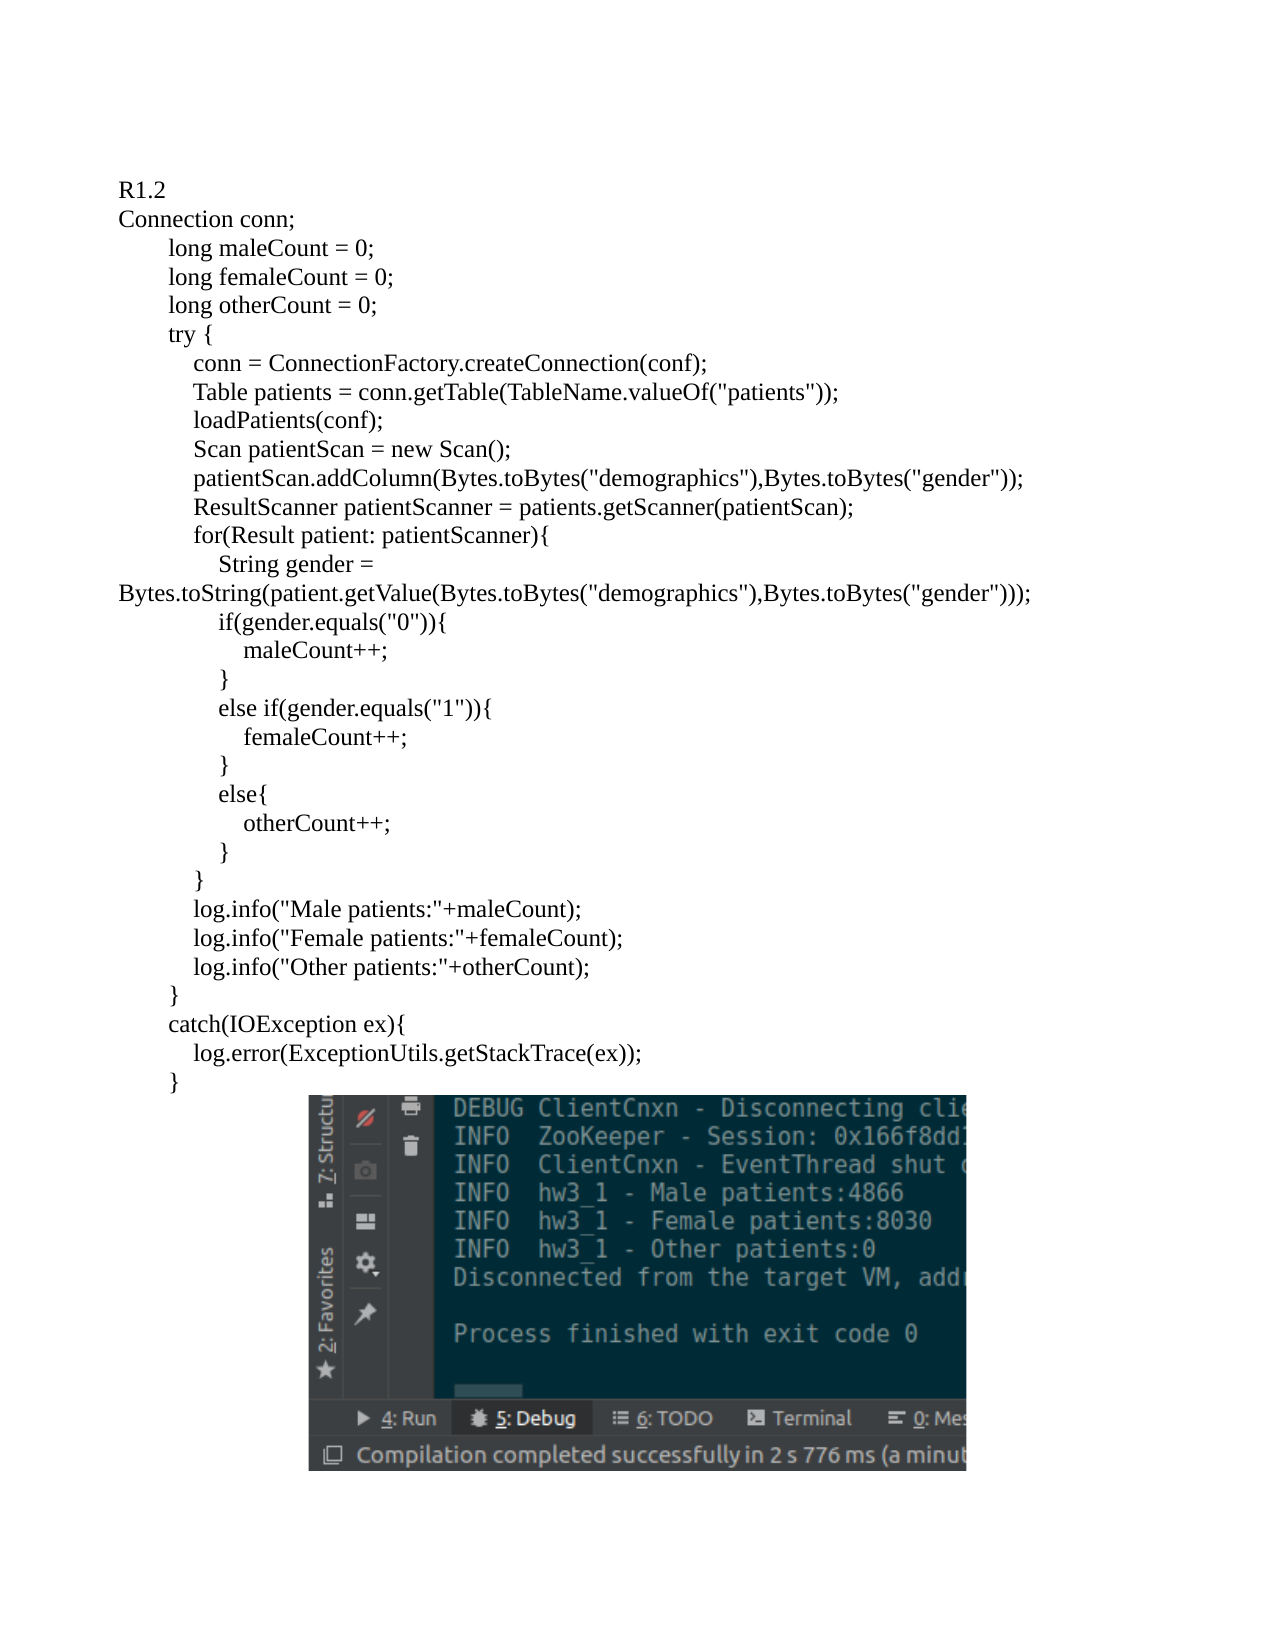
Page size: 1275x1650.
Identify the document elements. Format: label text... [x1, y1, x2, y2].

picture [553, 1126, 594, 1145]
picture [623, 1098, 636, 1116]
picture [807, 1272, 818, 1290]
picture [656, 1131, 664, 1144]
picture [792, 1155, 805, 1173]
picture [752, 1183, 761, 1201]
picture [567, 1211, 579, 1229]
picture [456, 1126, 465, 1145]
picture [308, 1095, 967, 1471]
picture [623, 1155, 636, 1173]
picture [905, 1324, 918, 1342]
text } [118, 751, 1157, 779]
picture [865, 1098, 875, 1116]
text Table patients = conn.getTable(TableName.valueOf("patients")); [118, 377, 1157, 406]
picture [582, 1324, 593, 1342]
picture [821, 1272, 833, 1286]
picture [877, 1328, 890, 1342]
text long femaleCount = 0; [118, 262, 1157, 291]
picture [877, 1126, 904, 1145]
picture [570, 1324, 578, 1342]
picture [737, 1159, 748, 1173]
picture [652, 1183, 678, 1201]
text femaleCount++; [118, 722, 1157, 751]
picture [497, 1239, 509, 1257]
picture [667, 1239, 677, 1257]
picture [581, 1103, 607, 1116]
picture [568, 1183, 579, 1201]
picture [581, 1159, 607, 1173]
text else{ [118, 779, 1157, 808]
picture [738, 1131, 747, 1145]
picture [737, 1244, 762, 1262]
picture [596, 1328, 607, 1342]
picture [808, 1324, 818, 1342]
picture [919, 1267, 959, 1286]
picture [752, 1131, 761, 1145]
text maleCount++; [118, 636, 1157, 664]
picture [752, 1103, 761, 1116]
picture [778, 1187, 804, 1201]
picture [598, 1183, 608, 1201]
picture [639, 1324, 677, 1342]
picture [653, 1159, 664, 1173]
picture [808, 1244, 818, 1257]
text if(gender.equals("0")){ [118, 607, 1157, 636]
picture [483, 1098, 523, 1116]
picture [472, 1328, 481, 1342]
picture [569, 1155, 579, 1173]
picture [666, 1216, 706, 1229]
picture [653, 1211, 664, 1229]
text } [118, 981, 1157, 1009]
picture [639, 1159, 649, 1173]
picture [569, 1098, 579, 1116]
picture [709, 1324, 720, 1342]
picture [907, 1126, 917, 1144]
picture [877, 1211, 904, 1229]
picture [498, 1328, 508, 1342]
picture [863, 1267, 890, 1286]
picture [808, 1103, 833, 1116]
picture [737, 1324, 748, 1342]
text log.info("Female patients:"+femaleCount); [118, 923, 1157, 952]
picture [765, 1239, 775, 1257]
picture [765, 1103, 776, 1116]
picture [724, 1324, 733, 1342]
picture [527, 1328, 536, 1342]
text try { [118, 319, 1157, 348]
picture [723, 1155, 734, 1173]
picture [526, 1272, 537, 1285]
picture [796, 1272, 805, 1285]
text } [118, 1067, 1157, 1096]
picture [455, 1324, 467, 1342]
picture [837, 1244, 846, 1257]
picture [484, 1155, 495, 1173]
picture [540, 1211, 567, 1229]
picture [794, 1216, 805, 1229]
picture [709, 1267, 719, 1286]
picture [865, 1126, 875, 1145]
text otherCount++; [118, 808, 1157, 837]
picture [822, 1239, 832, 1257]
picture [919, 1126, 959, 1145]
picture [539, 1098, 551, 1116]
picture [836, 1328, 846, 1342]
picture [738, 1098, 748, 1116]
text } [118, 664, 1157, 693]
picture [598, 1239, 608, 1257]
picture [792, 1244, 805, 1257]
picture [849, 1183, 904, 1201]
picture [906, 1155, 917, 1173]
picture [555, 1155, 564, 1173]
picture [497, 1155, 509, 1173]
picture [540, 1126, 552, 1145]
picture [485, 1272, 494, 1286]
picture [456, 1155, 465, 1173]
picture [681, 1183, 691, 1201]
picture [497, 1126, 509, 1145]
picture [935, 1098, 944, 1116]
picture [468, 1126, 481, 1145]
picture [808, 1155, 818, 1173]
text conn = ConnectionFactory.createConnection(conf); [118, 348, 1157, 377]
picture [764, 1328, 777, 1342]
picture [712, 1244, 721, 1257]
picture [468, 1183, 481, 1201]
text log.info("Other patients:"+otherCount); [118, 952, 1157, 981]
picture [835, 1126, 847, 1145]
picture [822, 1216, 832, 1229]
picture [497, 1183, 509, 1201]
picture [780, 1239, 790, 1257]
text for(Result patient: patientScanner){ [118, 521, 1157, 549]
picture [625, 1328, 635, 1342]
picture [539, 1155, 551, 1173]
picture [723, 1267, 749, 1286]
picture [836, 1103, 846, 1116]
picture [456, 1183, 465, 1201]
picture [920, 1159, 931, 1173]
picture [750, 1159, 776, 1173]
picture [610, 1098, 620, 1116]
picture [694, 1187, 706, 1201]
picture [709, 1211, 719, 1229]
picture [484, 1239, 495, 1257]
text } [118, 866, 1157, 894]
picture [893, 1159, 902, 1173]
picture [708, 1126, 735, 1145]
picture [808, 1183, 818, 1201]
picture [961, 1159, 967, 1173]
picture [681, 1239, 692, 1257]
picture [766, 1183, 777, 1201]
picture [540, 1183, 567, 1201]
picture [878, 1103, 902, 1121]
picture [454, 1098, 481, 1116]
picture [961, 1103, 967, 1116]
picture [906, 1211, 932, 1229]
picture [667, 1159, 678, 1173]
picture [807, 1216, 819, 1229]
picture [780, 1211, 789, 1229]
text R1.2 [118, 176, 1157, 204]
picture [540, 1239, 567, 1257]
picture [656, 1272, 664, 1285]
picture [666, 1272, 692, 1286]
picture [850, 1098, 860, 1116]
picture [595, 1131, 650, 1149]
text patientScan.addColumn(Bytes.toBytes("demographics"),Bytes.toBytes("gender")); [118, 463, 1157, 492]
text loadPatients(conf); [118, 406, 1157, 434]
picture [540, 1272, 578, 1286]
picture [597, 1211, 608, 1229]
picture [541, 1328, 550, 1342]
picture [823, 1187, 832, 1201]
picture [498, 1272, 508, 1286]
picture [484, 1126, 495, 1144]
text String gender = Bytes.toString(patient.getValue(Bytes.toBytes("demographics"),Bytes.toBytes("gender"))); [118, 549, 1157, 607]
picture [511, 1272, 523, 1286]
picture [778, 1131, 804, 1145]
picture [863, 1239, 876, 1257]
picture [693, 1328, 707, 1342]
text long otherCount = 0; [118, 291, 1157, 319]
picture [595, 1267, 621, 1286]
picture [483, 1328, 495, 1342]
picture [935, 1155, 944, 1173]
picture [652, 1239, 664, 1257]
picture [767, 1126, 776, 1145]
picture [751, 1216, 777, 1234]
text } [118, 837, 1157, 866]
picture [511, 1328, 523, 1342]
picture [456, 1239, 465, 1257]
picture [778, 1103, 804, 1116]
picture [836, 1211, 846, 1229]
text long maleCount = 0; [118, 233, 1157, 262]
picture [778, 1272, 791, 1286]
picture [824, 1159, 833, 1173]
picture [454, 1267, 467, 1286]
picture [484, 1211, 495, 1229]
picture [639, 1103, 649, 1116]
picture [836, 1268, 846, 1286]
text catch(IOException ex){ [118, 1009, 1157, 1038]
picture [794, 1324, 805, 1342]
picture [780, 1155, 789, 1173]
text Scan patientScan = new Scan(); [118, 434, 1157, 463]
text else if(gender.equals("1")){ [118, 693, 1157, 722]
picture [920, 1103, 931, 1116]
picture [497, 1211, 509, 1229]
picture [835, 1159, 847, 1173]
picture [554, 1098, 564, 1116]
picture [850, 1131, 861, 1145]
picture [582, 1268, 592, 1286]
text log.info("Male patients:"+maleCount); [118, 894, 1157, 923]
picture [611, 1324, 622, 1342]
picture [765, 1268, 775, 1286]
picture [468, 1211, 481, 1229]
picture [653, 1103, 664, 1116]
text log.error(ExceptionUtils.getStackTrace(ex)); [118, 1038, 1157, 1067]
picture [849, 1324, 874, 1342]
picture [849, 1155, 874, 1173]
picture [694, 1244, 706, 1257]
picture [484, 1183, 495, 1201]
picture [456, 1211, 465, 1229]
picture [639, 1267, 649, 1285]
picture [723, 1187, 748, 1206]
text Connection conn; [118, 204, 1157, 233]
picture [567, 1239, 579, 1257]
picture [667, 1103, 678, 1116]
picture [851, 1216, 860, 1229]
picture [722, 1098, 735, 1116]
picture [949, 1098, 959, 1116]
picture [468, 1239, 481, 1257]
picture [611, 1155, 620, 1173]
picture [722, 1216, 735, 1229]
text ResultScanner patientScanner = patients.getScanner(patientScan); [118, 492, 1157, 521]
picture [779, 1329, 791, 1342]
picture [471, 1267, 480, 1286]
picture [468, 1155, 481, 1173]
